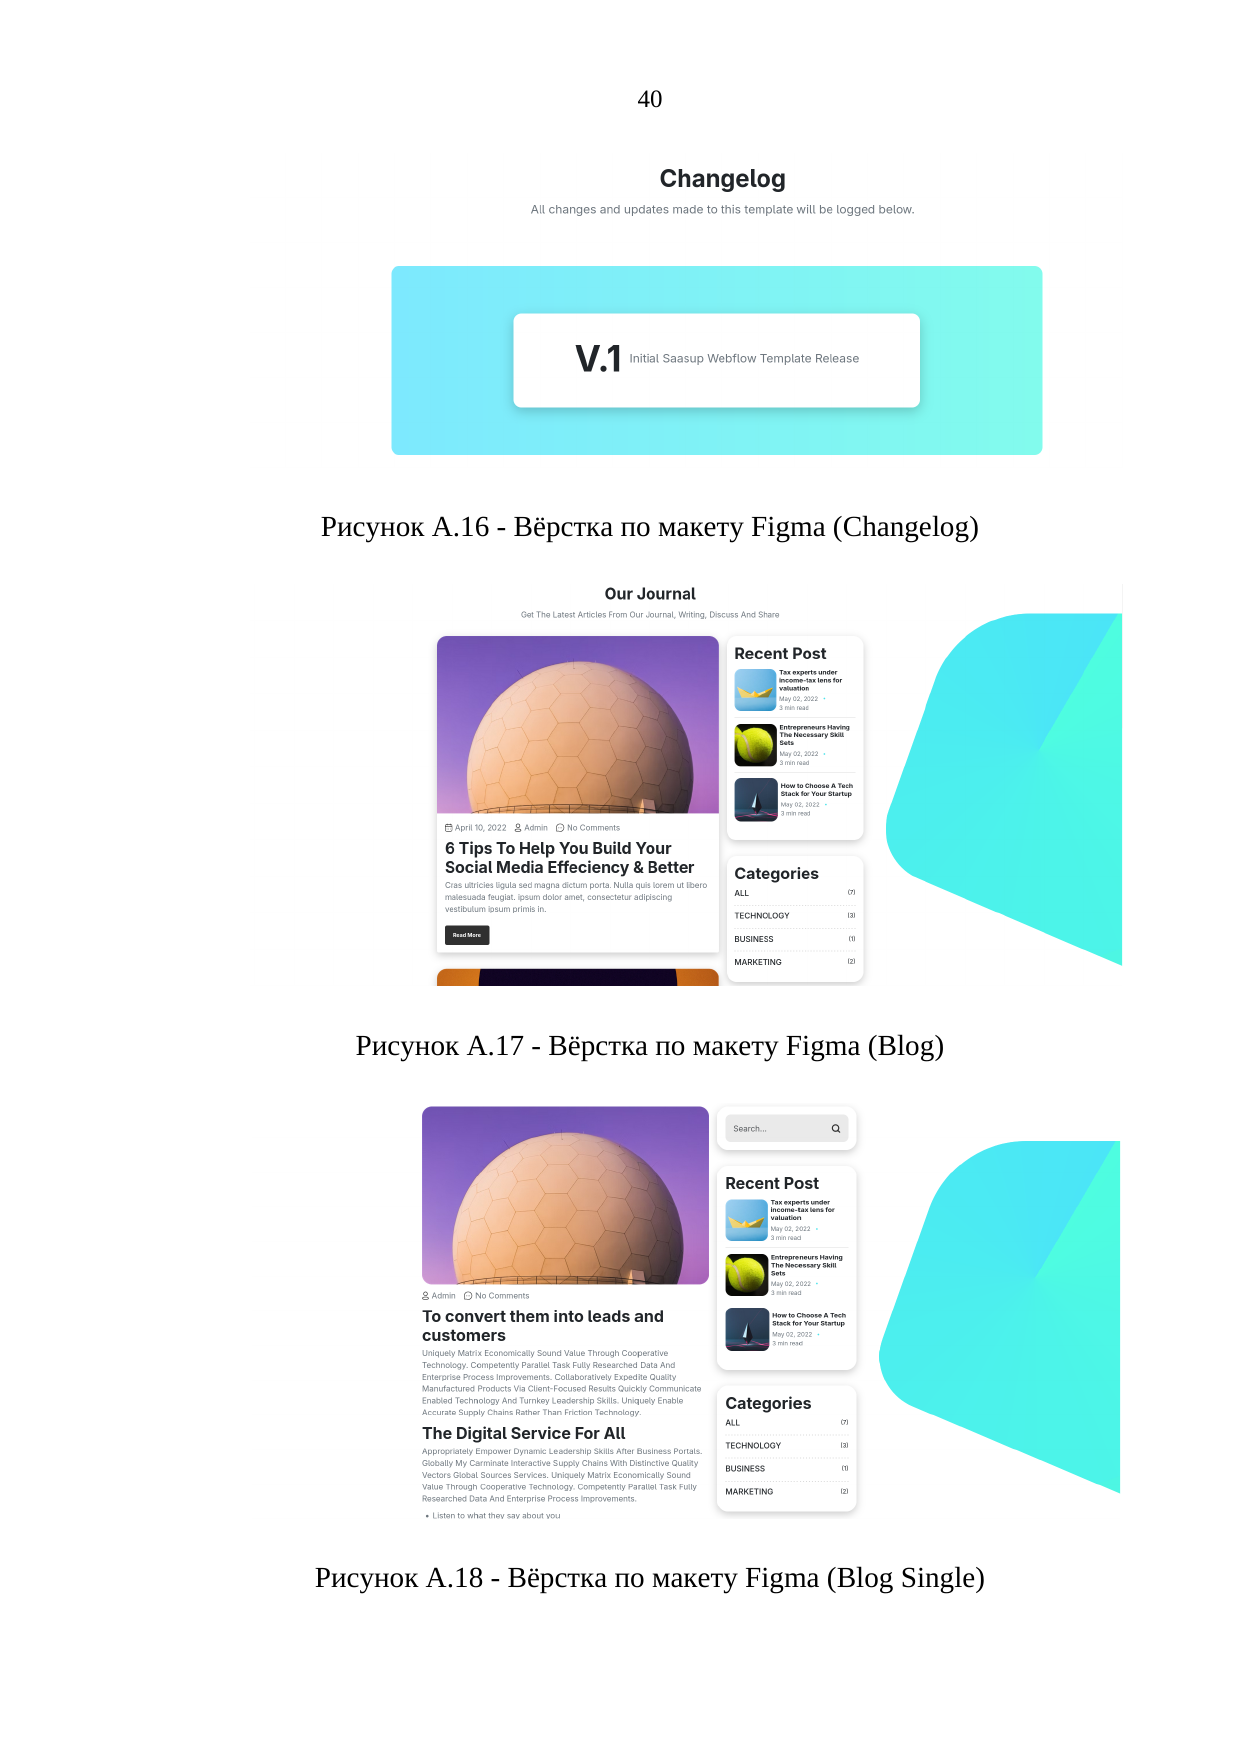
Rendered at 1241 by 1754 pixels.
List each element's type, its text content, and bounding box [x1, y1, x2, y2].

picture [249, 584, 1123, 986]
text Рисунок А.16 - Вёрстка по макету Figma (Changelog) [177, 509, 1122, 543]
text Рисунок А.18 - Вёрстка по макету Figma (Blog Single) [177, 1561, 1122, 1594]
picture [249, 153, 1123, 468]
picture [251, 1103, 1121, 1519]
text Рисунок А.17 - Вёрстка по макету Figma (Blog) [177, 1028, 1122, 1061]
